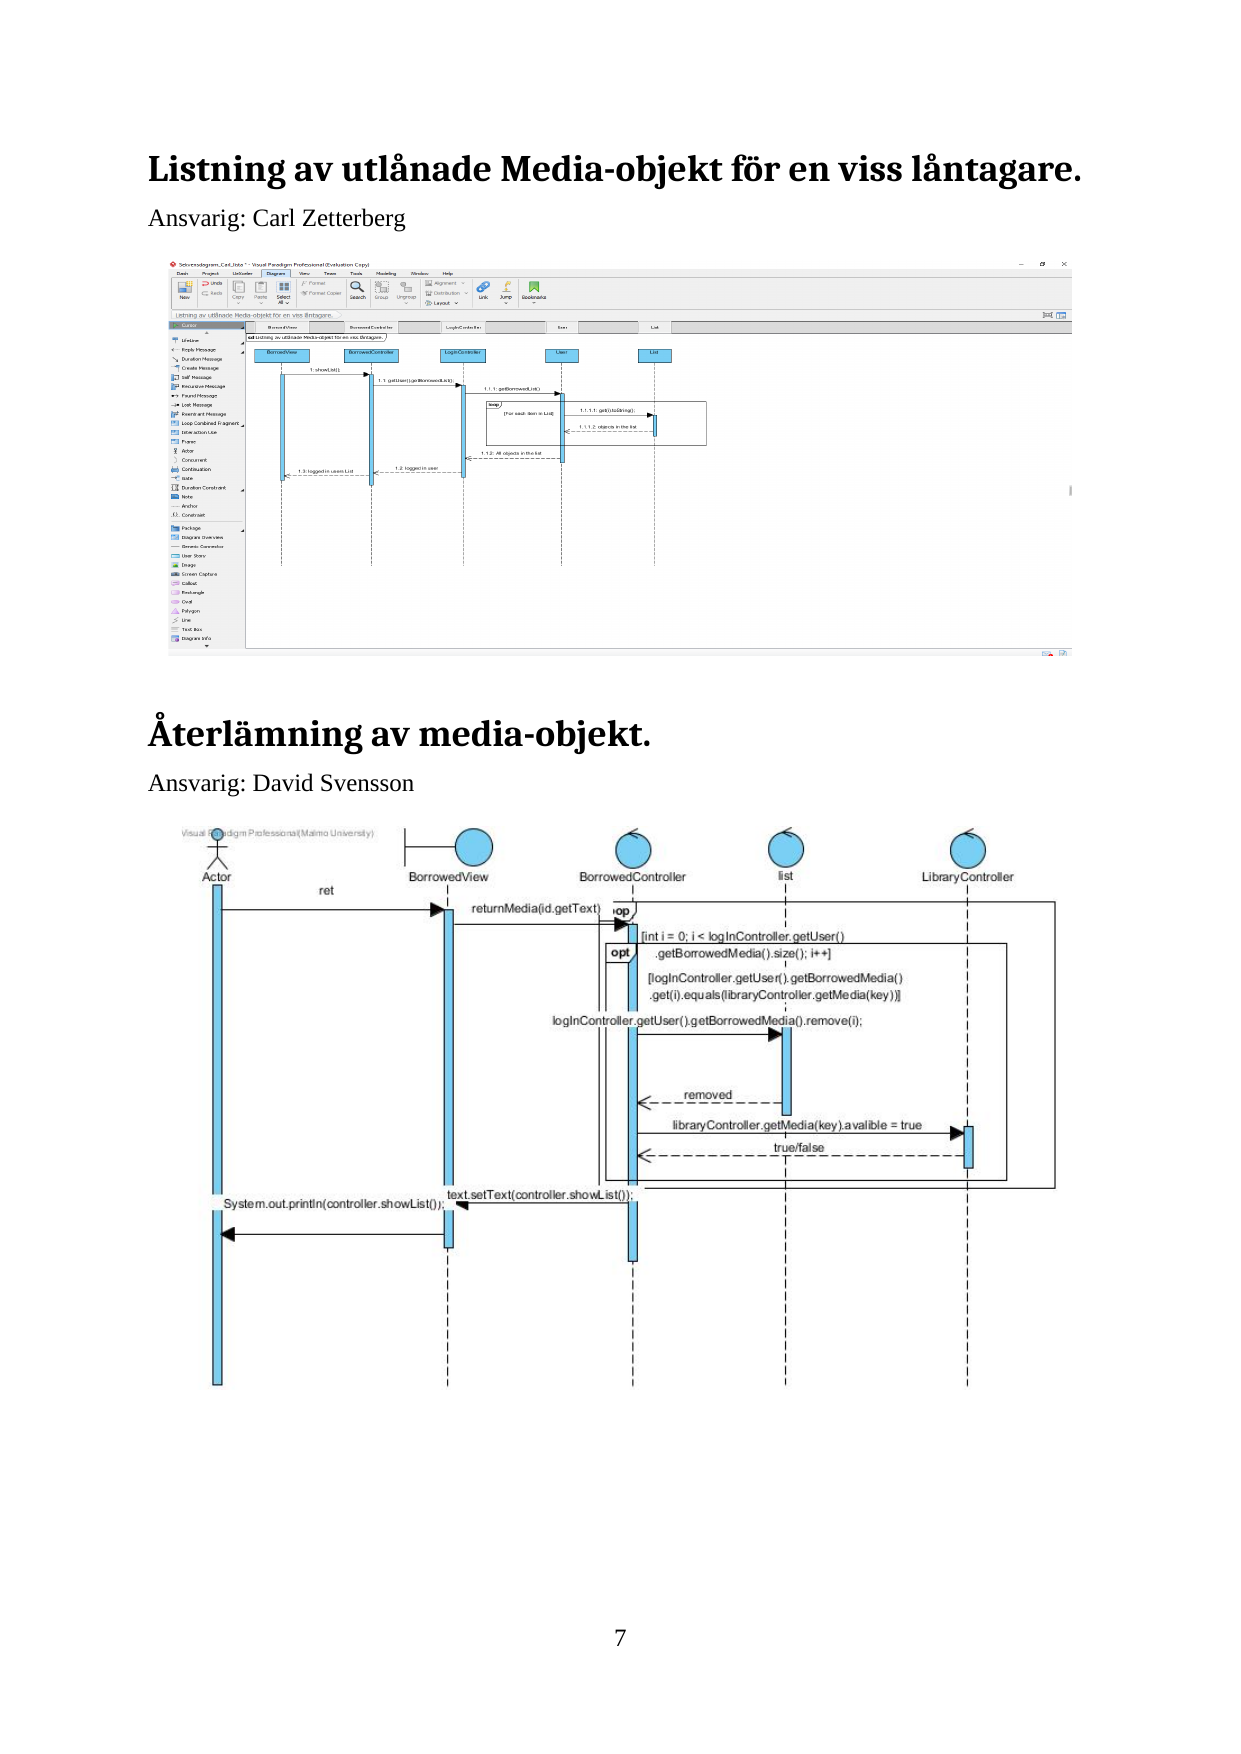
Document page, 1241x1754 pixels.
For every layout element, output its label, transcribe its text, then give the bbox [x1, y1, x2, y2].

subtitle Återlämning av media-objekt. [148, 713, 1093, 756]
picture [168, 260, 1072, 656]
subtitle Listning av utlånade Media-objekt för en viss låntagare. [148, 148, 1093, 191]
text Ansvarig: Carl Zetterberg [148, 203, 1093, 232]
picture [181, 826, 1059, 1390]
text Ansvarig: David Svensson [148, 768, 1093, 797]
